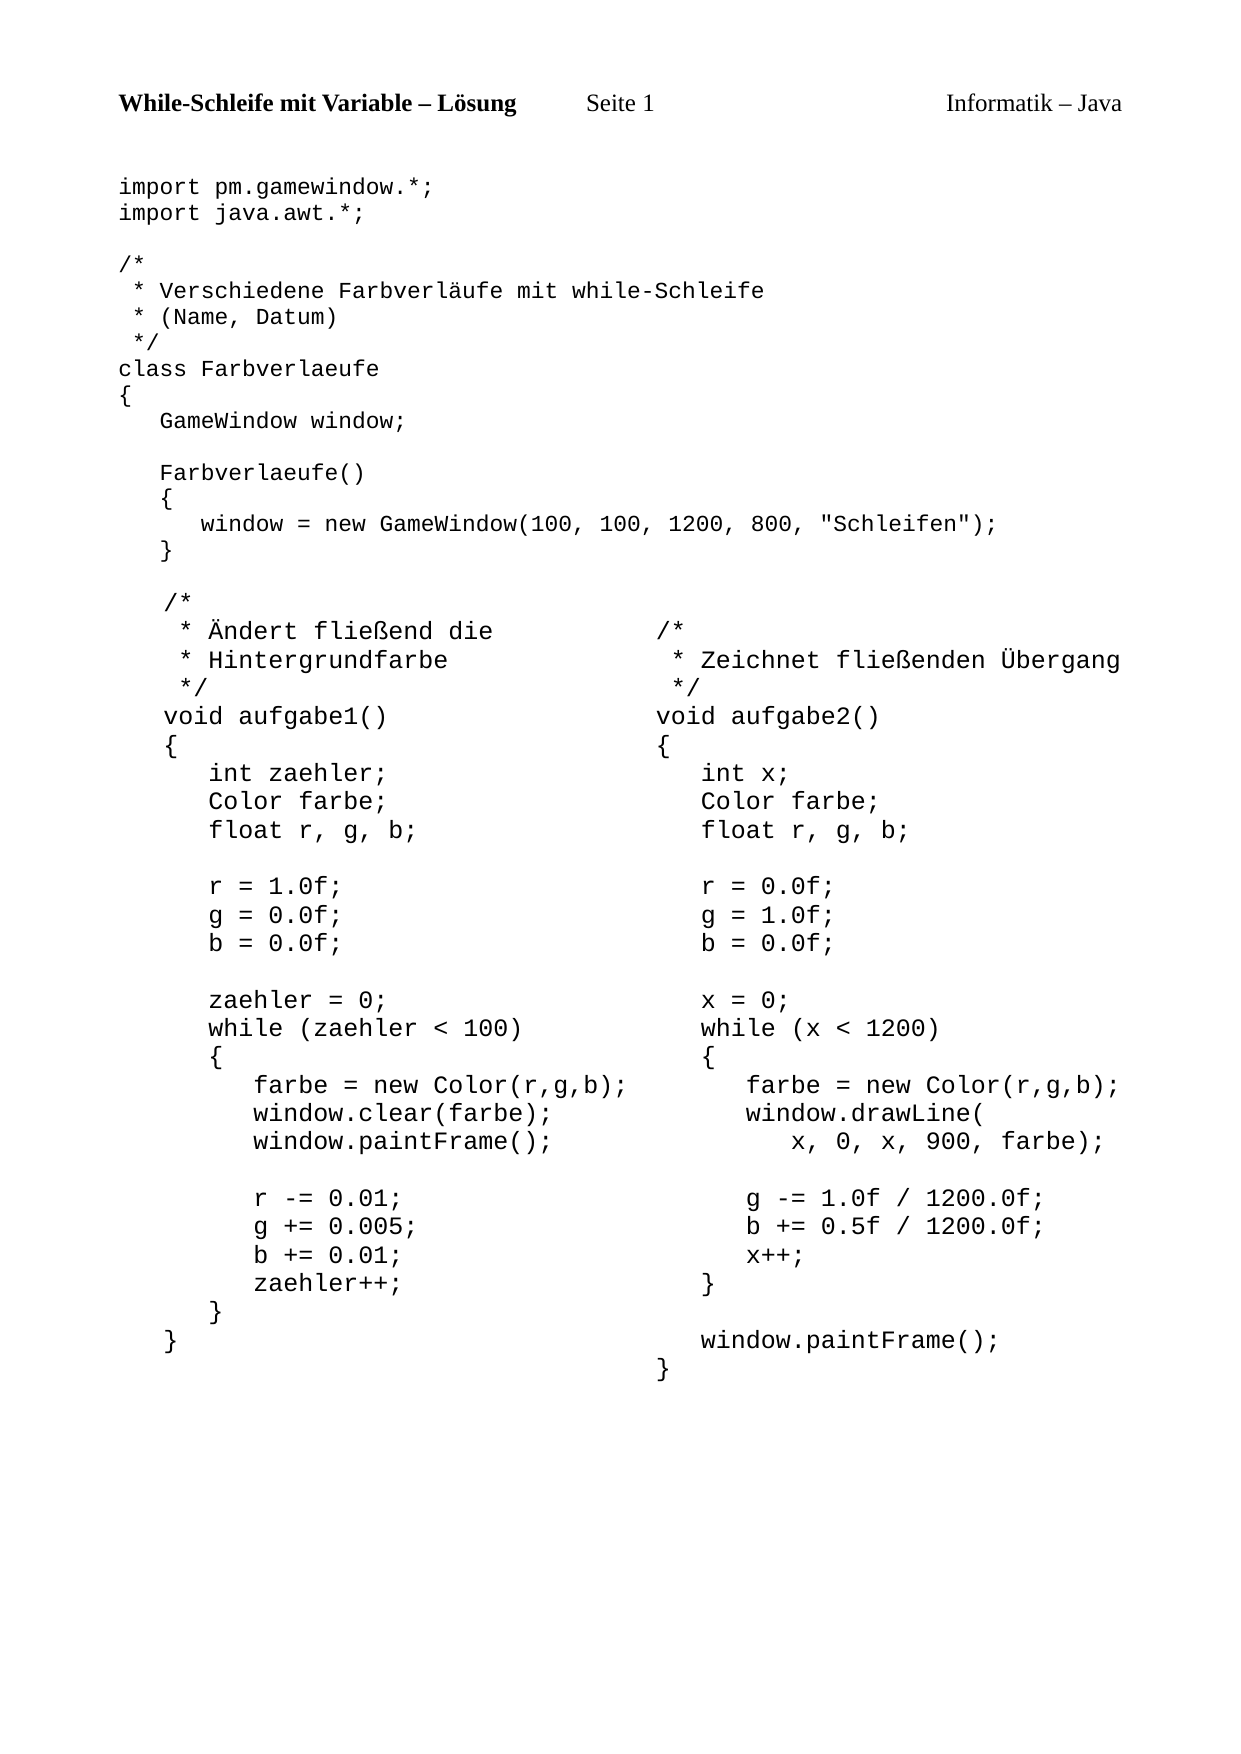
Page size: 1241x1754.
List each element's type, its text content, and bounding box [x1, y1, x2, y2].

text Farbverlaeufe() [118, 461, 1122, 487]
text window = new GameWindow(100, 100, 1200, 800, "Schleifen"); [118, 513, 1122, 539]
text { [118, 487, 1122, 513]
table_header /* * Zeichnet fließenden Übergang */ void aufgabe2() { int x; Color farbe; float r, g, b; r = 0.0f; g = 1.0f; b = 0.0f; x = 0; while (x < 1200) { farbe = new Color(r,g,b); window.drawLine( x, 0, x, 900, farbe); g -= 1.0f / 1200.0f; b += 0.5f / 1200.0f; x++; } window.paintFrame(); } [656, 591, 1123, 1384]
text class Farbverlaeufe [118, 357, 1122, 383]
table_header /* * Ändert fließend die * Hintergrundfarbe */ void aufgabe1() { int zaehler; Color farbe; float r, g, b; r = 1.0f; g = 0.0f; b = 0.0f; zaehler = 0; while (zaehler < 100) { farbe = new Color(r,g,b); window.clear(farbe); window.paintFrame(); r -= 0.01; g += 0.005; b += 0.01; zaehler++; } } [118, 591, 656, 1384]
text GameWindow window; [118, 409, 1122, 435]
text * Verschiedene Farbverläufe mit while-Schleife [118, 279, 1122, 305]
text } [118, 539, 1122, 564]
text /* [118, 253, 1122, 279]
text import java.awt.*; [118, 201, 1122, 227]
text import pm.gamewindow.*; [118, 176, 1122, 201]
text */ [118, 331, 1122, 357]
text * (Name, Datum) [118, 305, 1122, 331]
text { [118, 383, 1122, 409]
